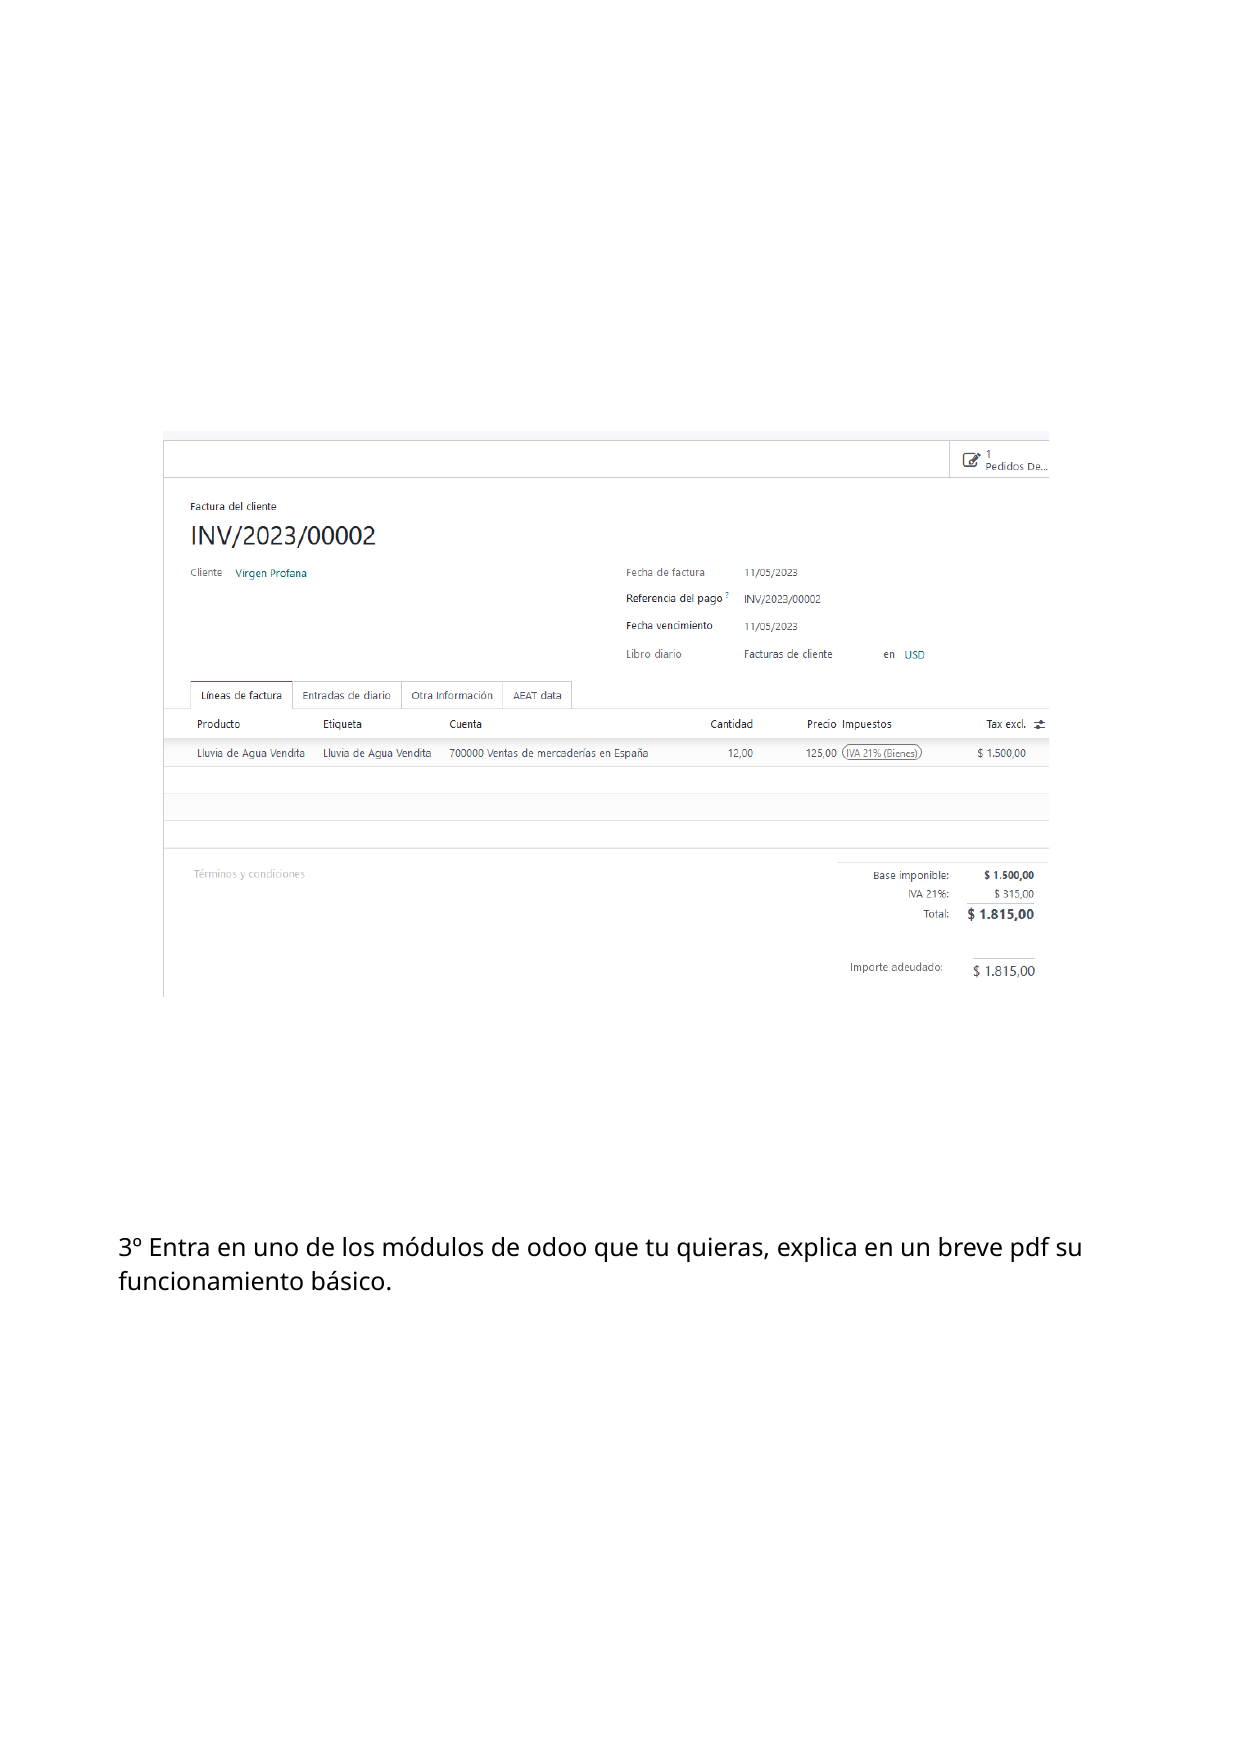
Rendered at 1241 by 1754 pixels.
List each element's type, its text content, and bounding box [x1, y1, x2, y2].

picture [163, 431, 1050, 997]
text 3º Entra en uno de los módulos de odoo que tu quieras, explica en un breve pdf su funcionamiento básico. [118, 1230, 1122, 1298]
